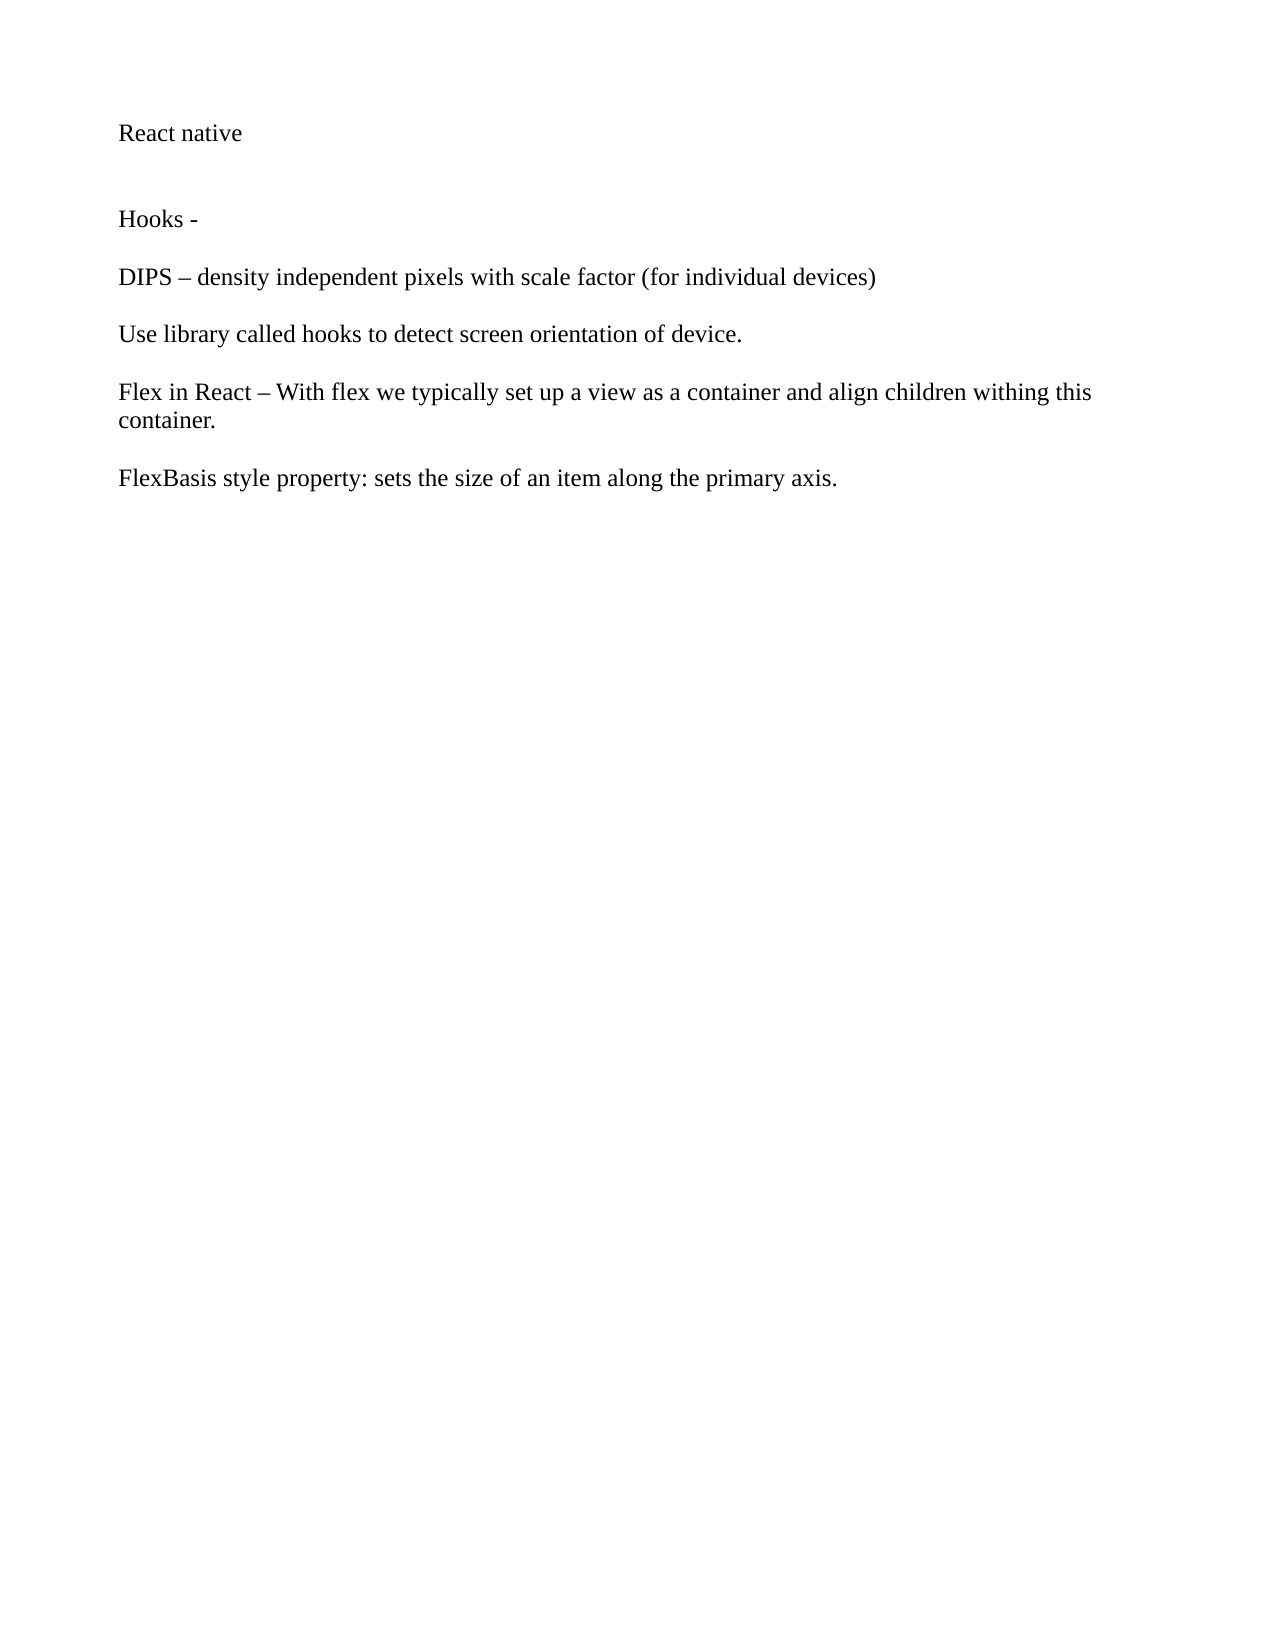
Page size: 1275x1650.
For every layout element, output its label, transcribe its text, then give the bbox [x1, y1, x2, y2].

text Use library called hooks to detect screen orientation of device. [118, 319, 1157, 348]
text React native [118, 118, 1157, 147]
text Flex in React – With flex we typically set up a view as a container and align children withing this container. [118, 377, 1157, 434]
text Hooks - [118, 204, 1157, 233]
text FlexBasis style property: sets the size of an item along the primary axis. [118, 463, 1157, 492]
text DIPS – density independent pixels with scale factor (for individual devices) [118, 262, 1157, 291]
